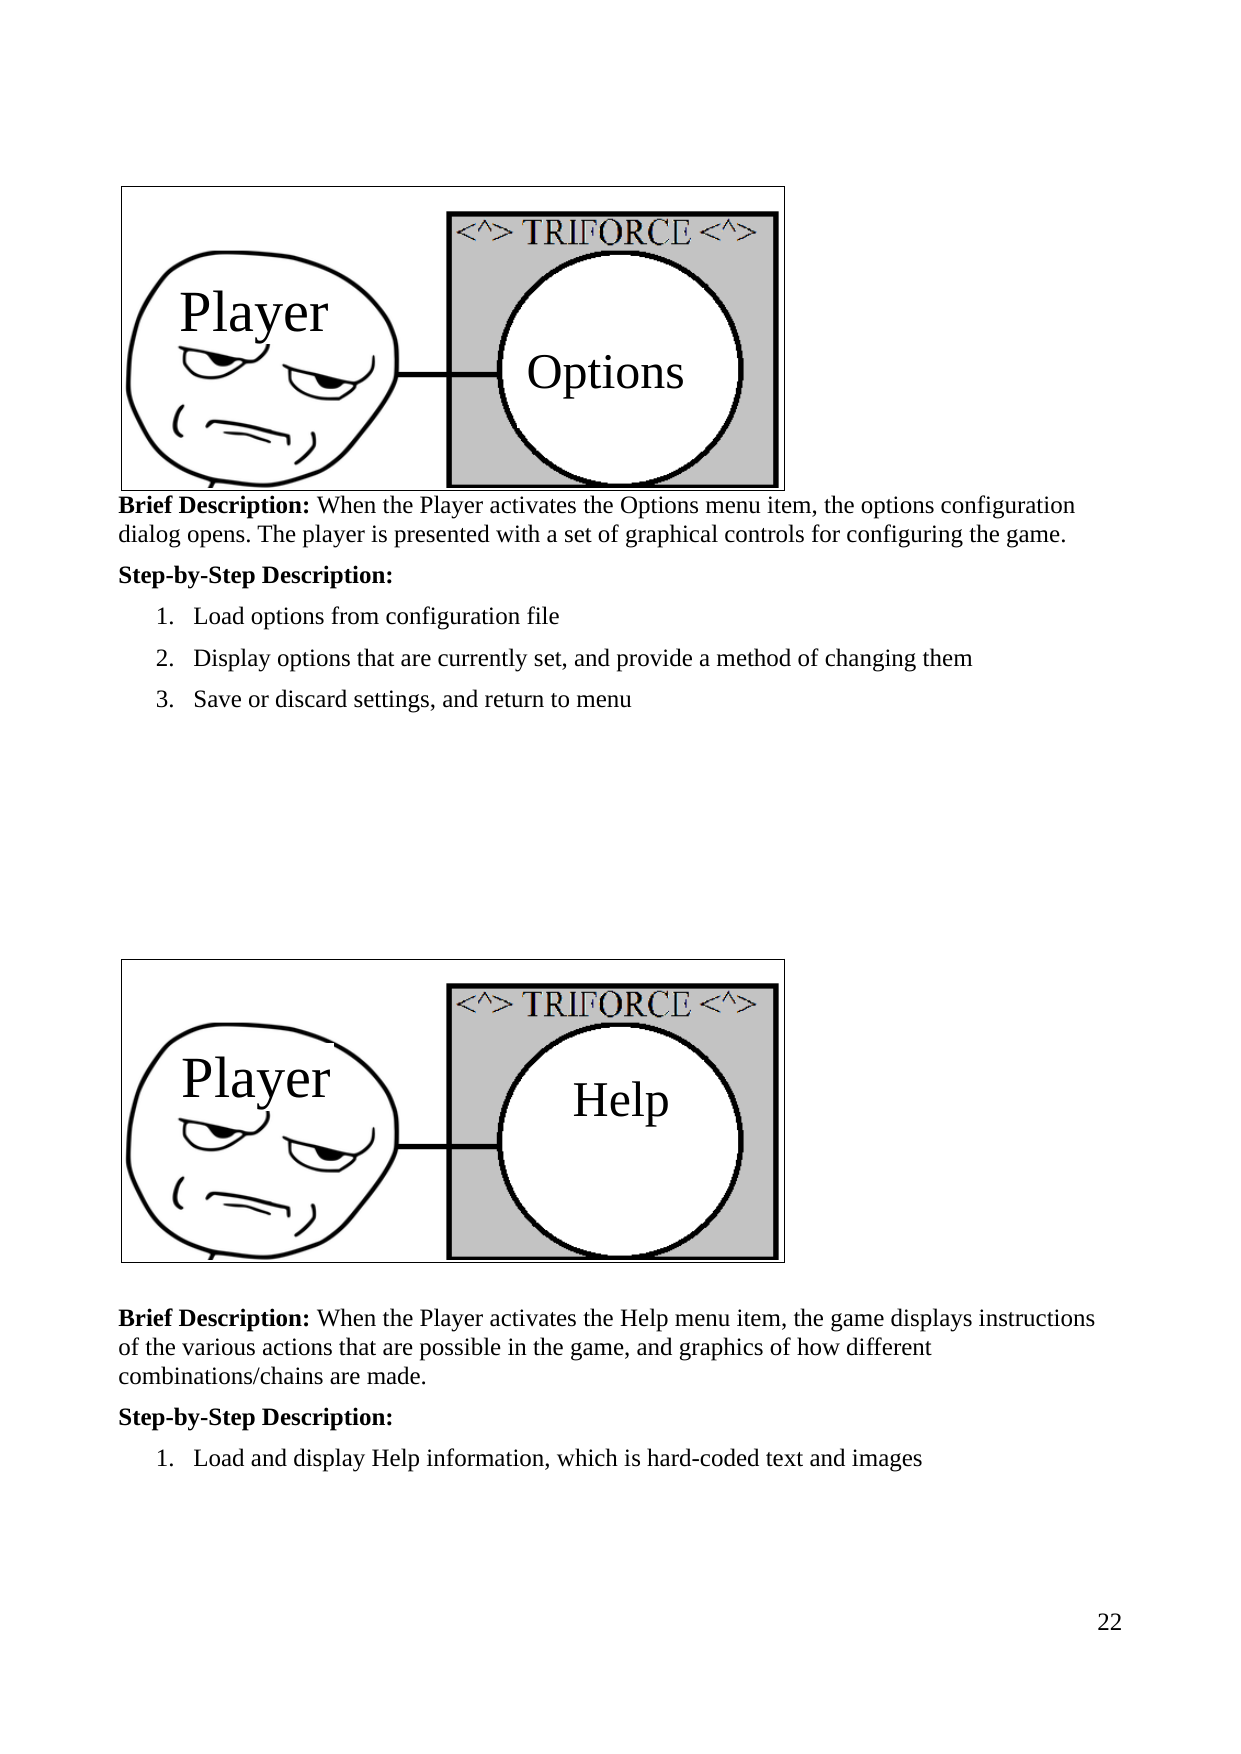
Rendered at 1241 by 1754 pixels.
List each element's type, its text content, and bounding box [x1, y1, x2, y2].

list Load and display Help information, which is hard-coded text and images [156, 1443, 1122, 1472]
text Player [178, 1043, 334, 1111]
list Display options that are currently set, and provide a method of changing them [156, 643, 1122, 671]
text Help [533, 1070, 709, 1127]
text Brief Description: When the Player activates the Help menu item, the game displays instructions of the various actions that are possible in the game, and graphics of how different combinations/chains are made. [118, 1303, 1122, 1390]
text Options [517, 342, 693, 399]
text Brief Description: When the Player activates the Options menu item, the options configuration dialog opens. The player is presented with a set of graphical controls for configuring the game. [118, 159, 1122, 548]
list Save or discard settings, and return to menu [156, 684, 1122, 713]
list Load options from configuration file [156, 601, 1122, 630]
text Step-by-Step Description: [118, 1402, 1122, 1431]
text Player [176, 277, 332, 344]
text Step-by-Step Description: [118, 560, 1122, 589]
